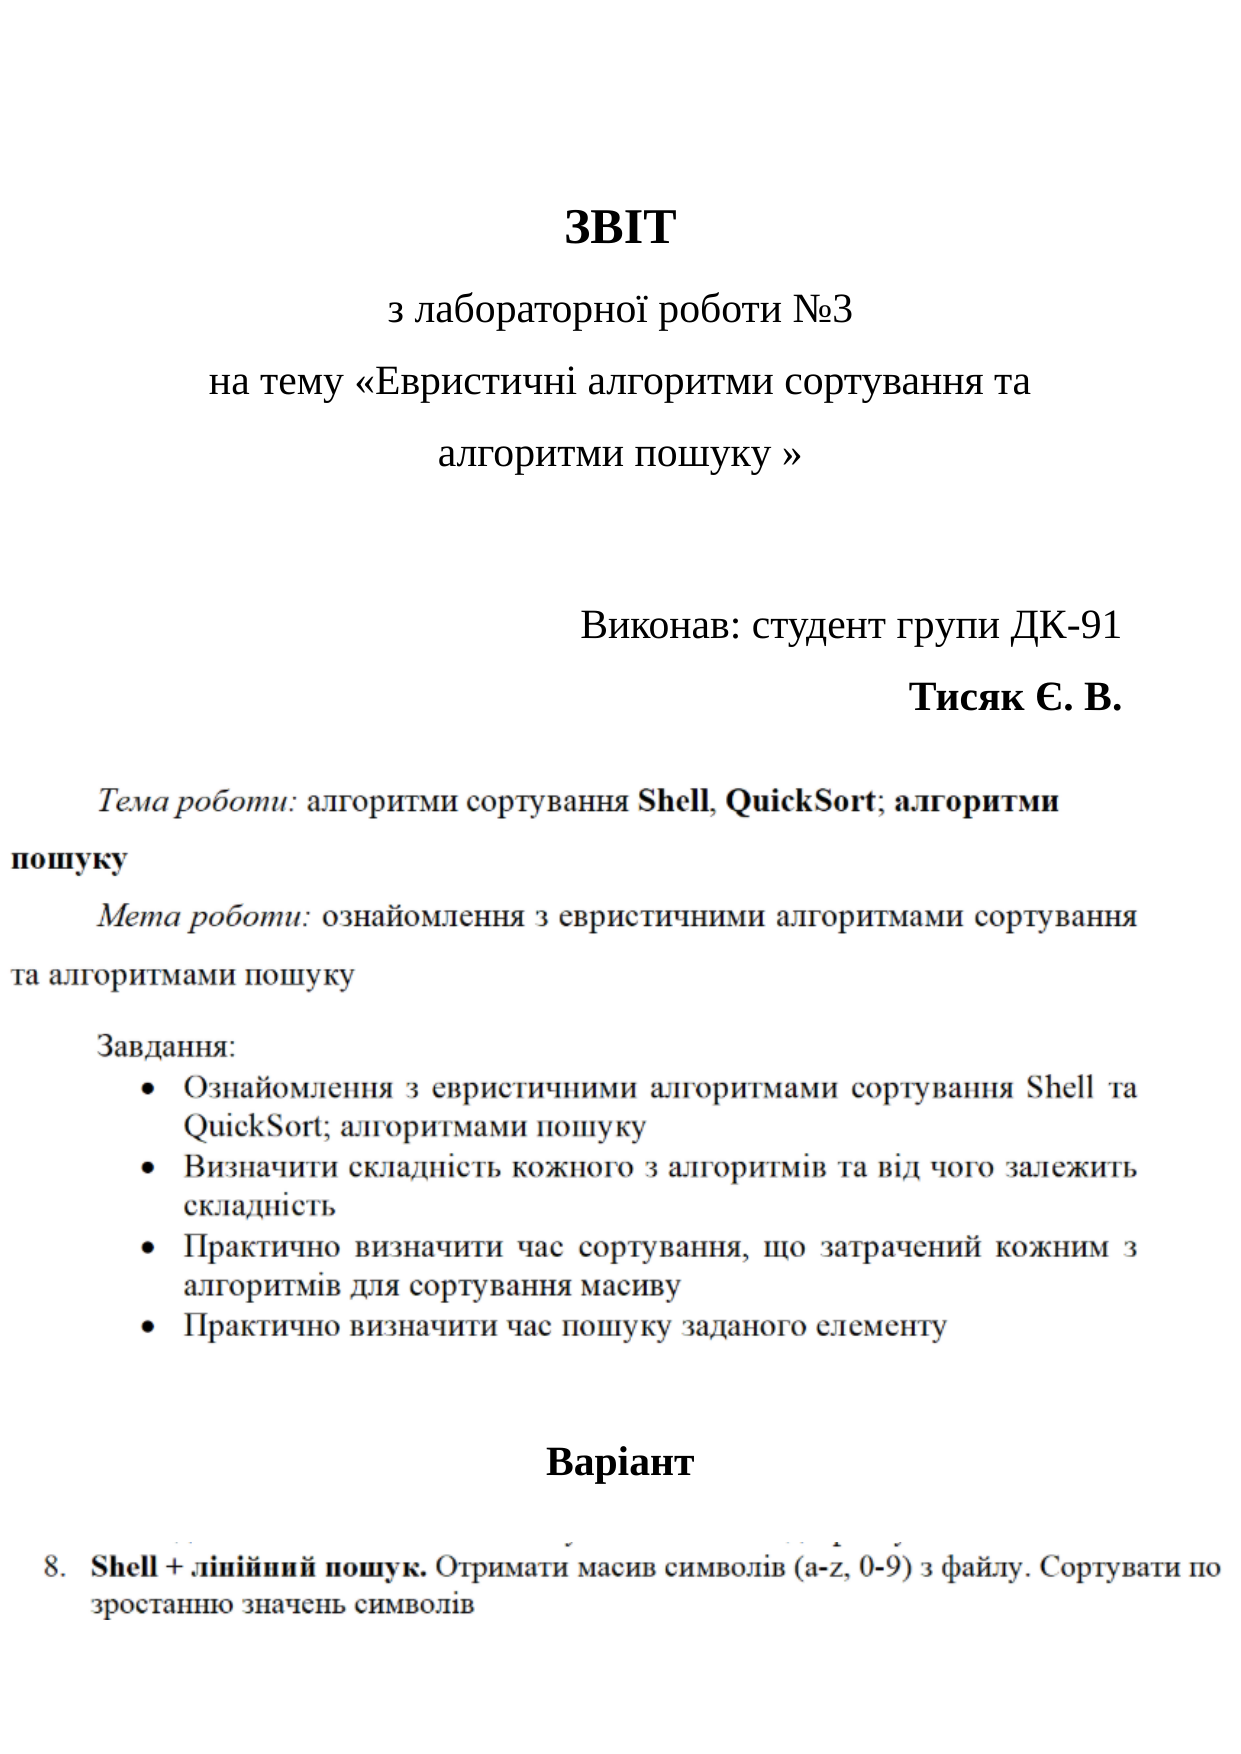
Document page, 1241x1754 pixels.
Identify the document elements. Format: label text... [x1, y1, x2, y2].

text Тисяк Є. В. [118, 672, 1122, 719]
text ЗВІТ [118, 197, 1122, 255]
picture [4, 1542, 1241, 1620]
text Варіант [118, 1436, 1122, 1484]
text з лабораторної роботи №3 на тему «Евристичні алгоритми сортування та алгоритми пошуку » [118, 283, 1122, 475]
text Виконав: студент групи ДК-91 [118, 600, 1122, 648]
picture [5, 731, 1241, 1369]
